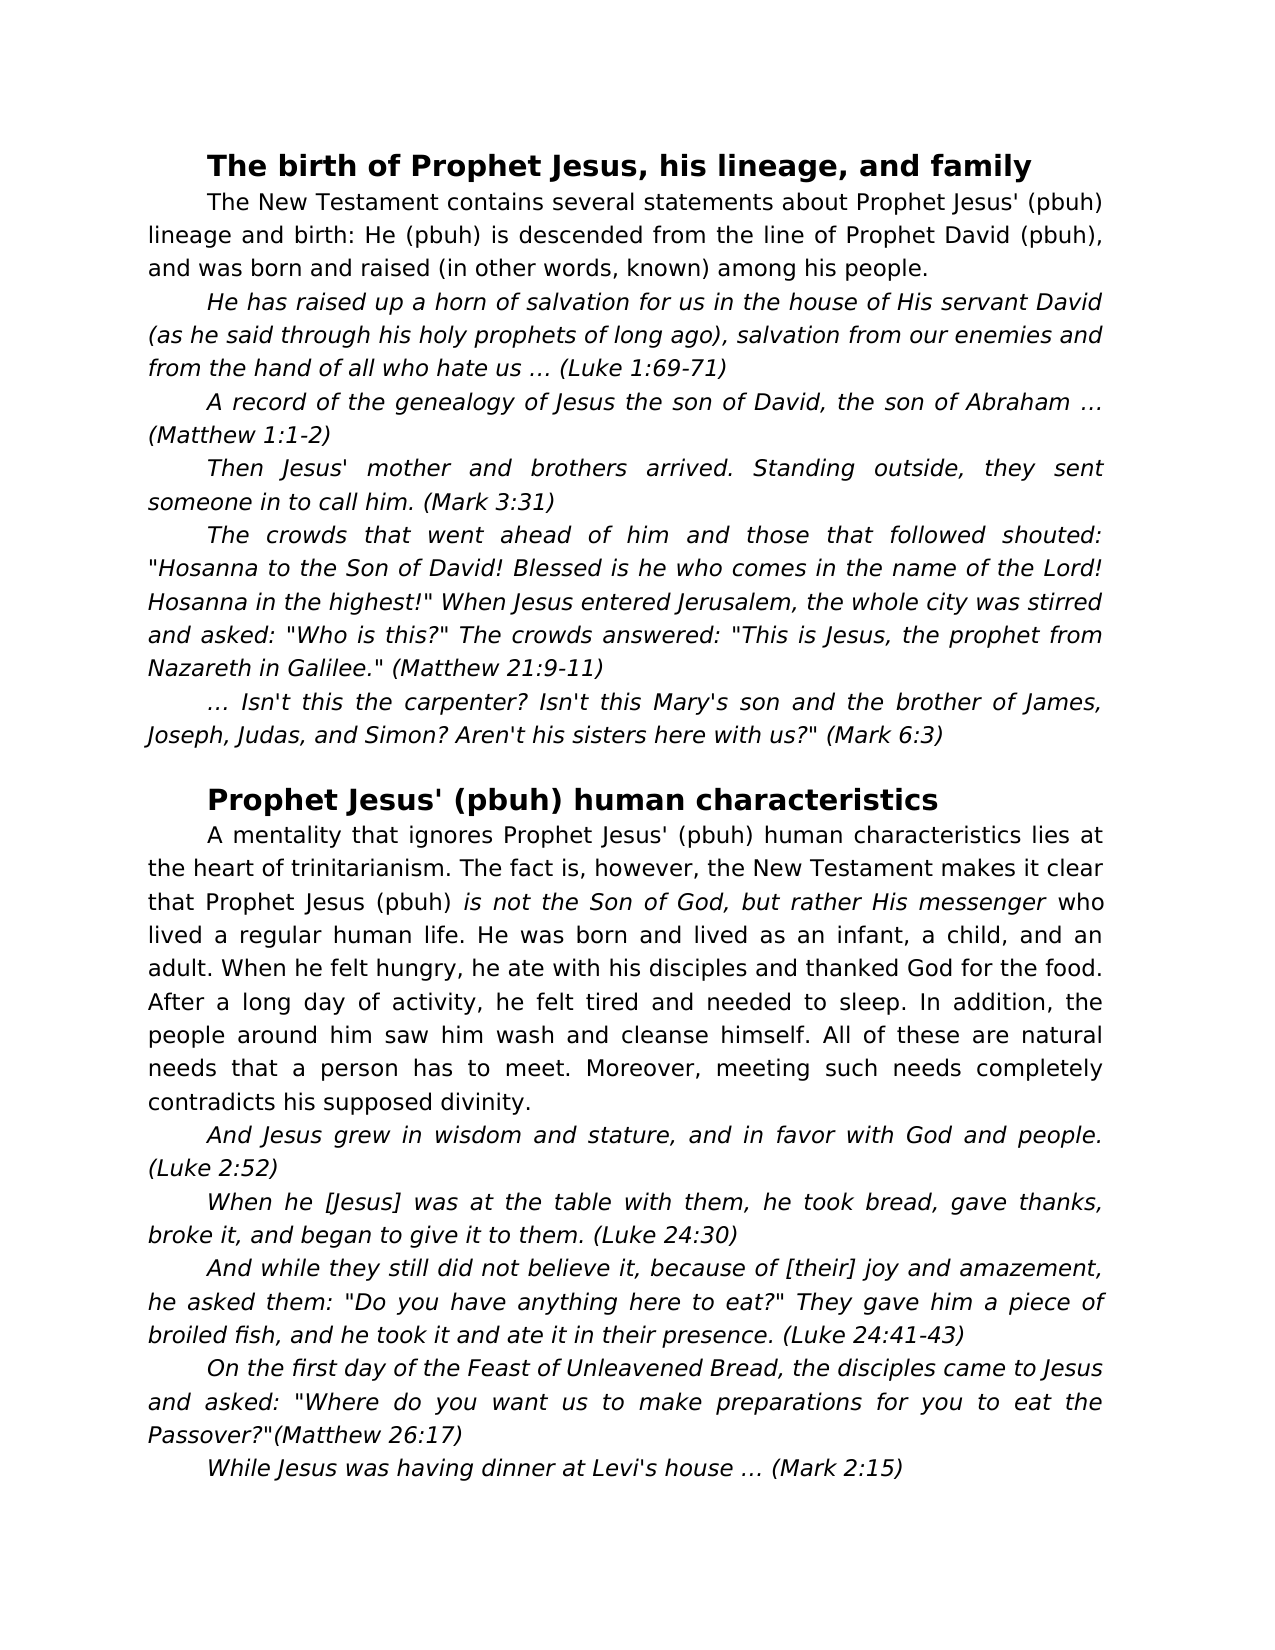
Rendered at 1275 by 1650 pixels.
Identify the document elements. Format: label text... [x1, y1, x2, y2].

text And while they still did not believe it, because of [their] joy and amazement, he asked them: "Do you have anything here to eat?" They gave him a piece of broiled fish, and he took it and ate it in their presence. (Luke 24:41-43) [148, 1250, 1104, 1350]
text He has raised up a horn of salvation for us in the house of His servant David (as he said through his holy prophets of long ago), salvation from our enemies and from the hand of all who hate us … (Luke 1:69-71) [148, 283, 1104, 383]
text A mentality that ignores Prophet Jesus' (pbuh) human characteristics lies at the heart of trinitarianism. The fact is, however, the New Testament makes it clear that Prophet Jesus (pbuh) is not the Son of God, but rather His messenger who lived a regular human life. He was born and lived as an infant, a child, and an adult. When he felt hungry, he ate with his disciples and thanked God for the food. After a long day of activity, he felt tired and needed to sleep. In addition, the people around him saw him wash and cleanse himself. All of these are natural needs that a person has to meet. Moreover, meeting such needs completely contradicts his supposed divinity. [148, 817, 1104, 1117]
text When he [Jesus] was at the table with them, he took bread, gave thanks, broke it, and began to give it to them. (Luke 24:30) [148, 1183, 1104, 1250]
text Then Jesus' mother and brothers arrived. Standing outside, they sent someone in to call him. (Mark 3:31) [148, 450, 1104, 517]
text Prophet Jesus' (pbuh) human characteristics [148, 783, 1104, 817]
text On the first day of the Feast of Unleavened Bread, the disciples came to Jesus and asked: "Where do you want us to make preparations for you to eat the Passover?"(Matthew 26:17) [148, 1350, 1104, 1450]
text The crowds that went ahead of him and those that followed shouted: "Hosanna to the Son of David! Blessed is he who comes in the name of the Lord! Hosanna in the highest!" When Jesus entered Jerusalem, the whole city was stirred and asked: "Who is this?" The crowds answered: "This is Jesus, the prophet from Nazareth in Galilee." (Matthew 21:9-11) [148, 517, 1104, 683]
text The birth of Prophet Jesus, his lineage, and family [148, 150, 1104, 183]
text A record of the genealogy of Jesus the son of David, the son of Abraham … (Matthew 1:1-2) [148, 383, 1104, 450]
text The New Testament contains several statements about Prophet Jesus' (pbuh) lineage and birth: He (pbuh) is descended from the line of Prophet David (pbuh), and was born and raised (in other words, known) among his people. [148, 183, 1104, 283]
text … Isn't this the carpenter? Isn't this Mary's son and the brother of James, Joseph, Judas, and Simon? Aren't his sisters here with us?" (Mark 6:3) [148, 683, 1104, 750]
text While Jesus was having dinner at Levi's house … (Mark 2:15) [148, 1450, 1104, 1483]
text And Jesus grew in wisdom and stature, and in favor with God and people. (Luke 2:52) [148, 1117, 1104, 1183]
